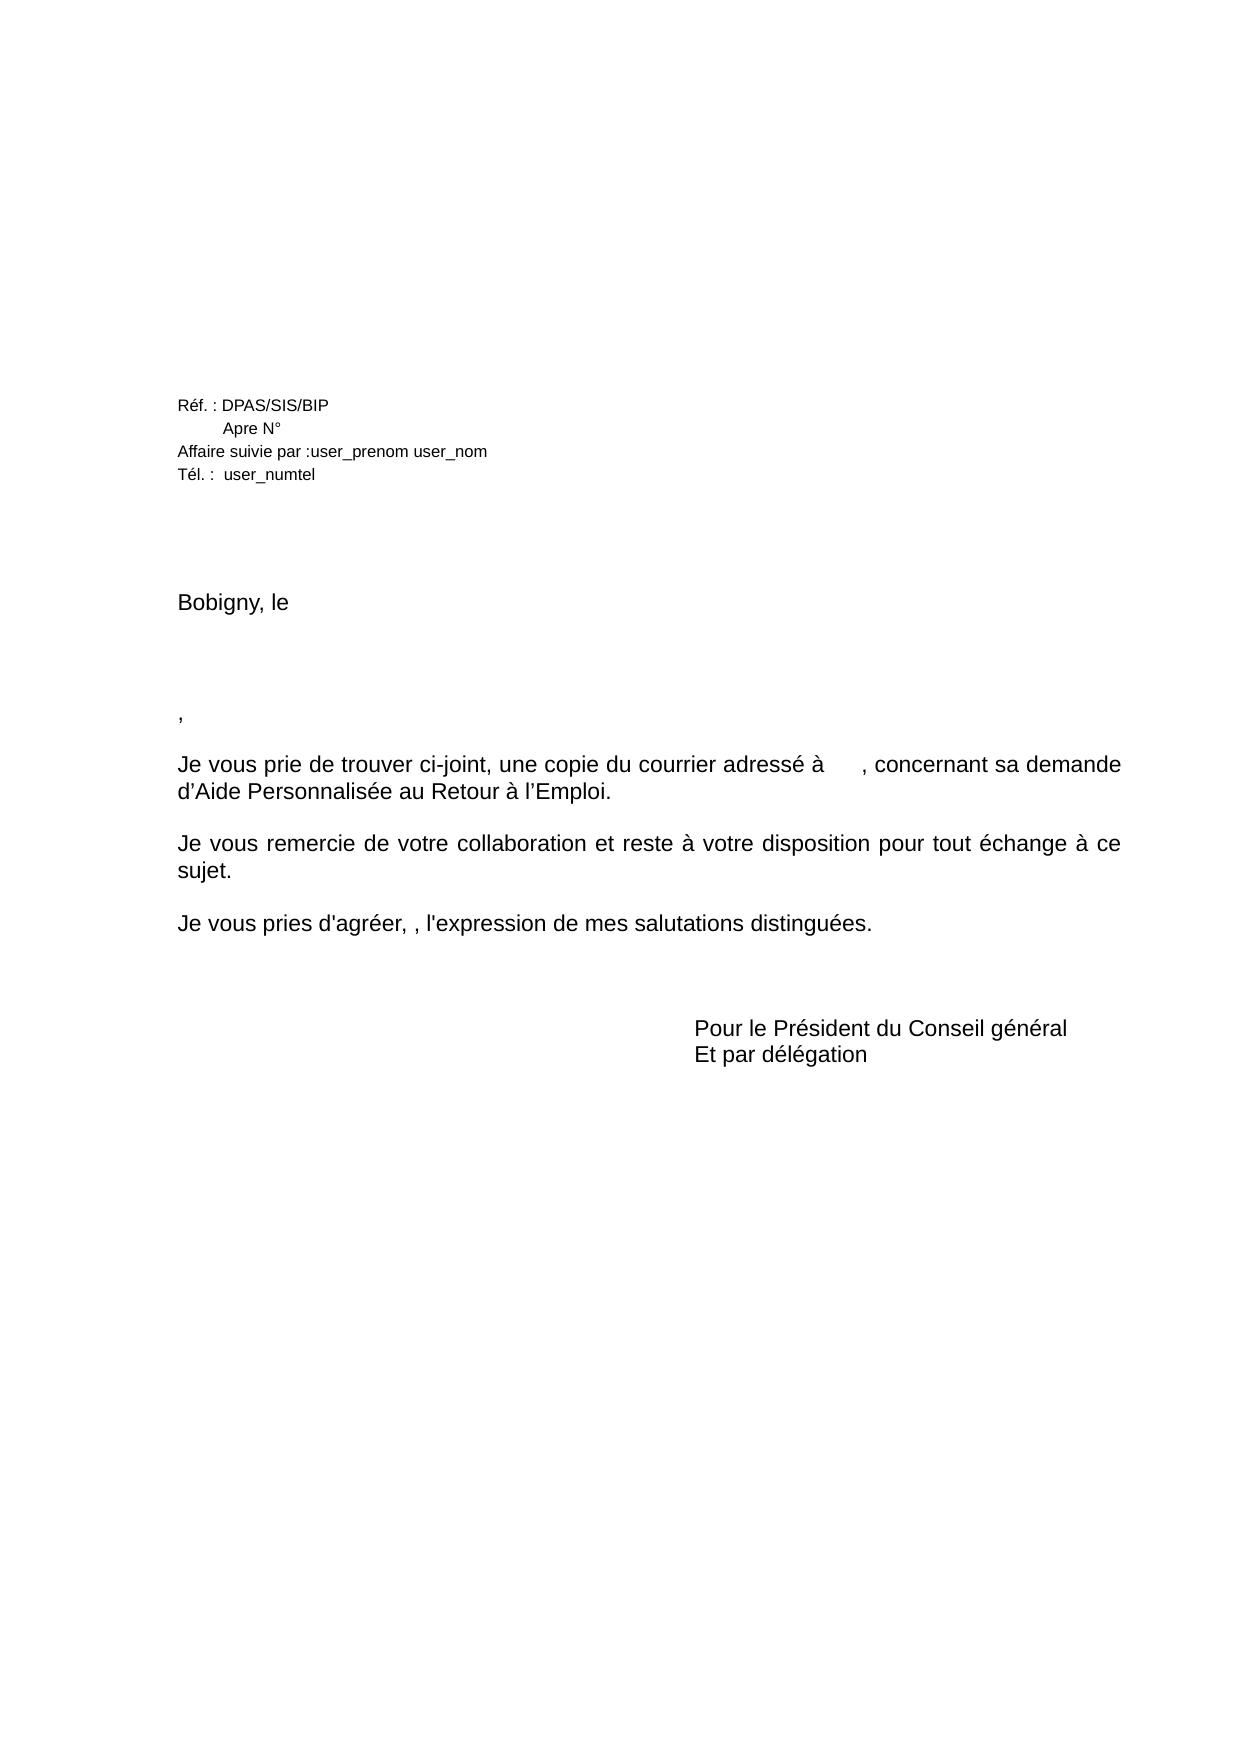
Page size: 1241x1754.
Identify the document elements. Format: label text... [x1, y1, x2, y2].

table_cell Réf. : DPAS/SIS/BIP Apre N° [177, 394, 649, 439]
table_cell [177, 508, 649, 588]
text Pour le Président du Conseil général [177, 1015, 1122, 1041]
table_cell Bobigny, le [177, 589, 649, 617]
text Je vous prie de trouver ci-joint, une copie du courrier adressé à , concernant sa demande d’Aide Personnalisée au Retour à l’Emploi. [177, 751, 1122, 804]
table_cell [650, 589, 1122, 617]
table_cell [177, 485, 649, 508]
text Et par délégation [177, 1041, 1122, 1068]
table_header [650, 365, 1122, 588]
text , [177, 699, 1122, 725]
table_cell Affaire suivie par :user_prenom user_nom [177, 439, 649, 462]
text Je vous pries d'agréer, , l'expression de mes salutations distinguées. [177, 909, 1122, 936]
text Je vous remercie de votre collaboration et reste à votre disposition pour tout échange à ce sujet. [177, 830, 1122, 883]
table_cell Tél. : user_numtel [177, 462, 649, 485]
table_header [177, 365, 649, 393]
